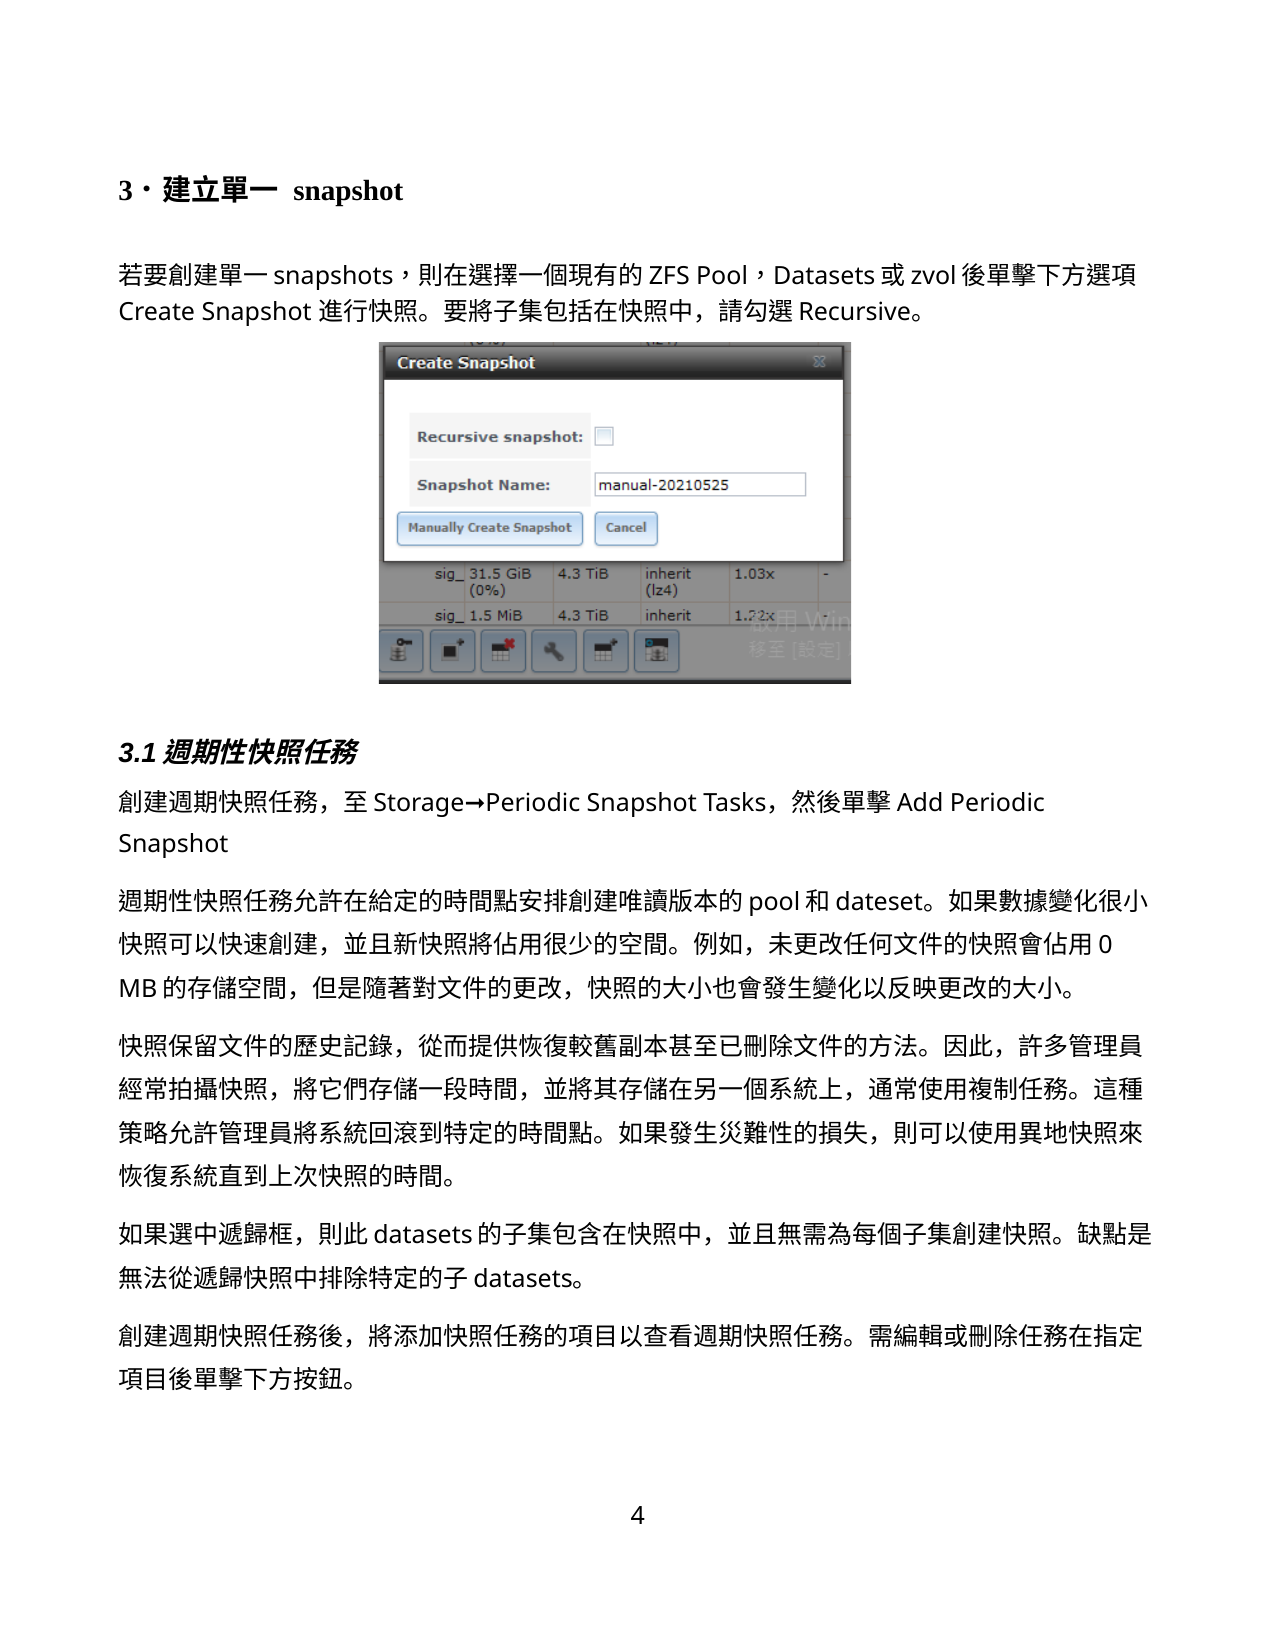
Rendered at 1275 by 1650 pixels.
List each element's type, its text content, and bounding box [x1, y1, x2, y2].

subtitle 3.1週期性快照任務 [118, 730, 1157, 770]
text 創建週期快照任務後，將添加快照任務的項目以查看週期快照任務。需編輯或刪除任務在指定項目後單擊下方按鈕。 [118, 1316, 1157, 1396]
text 如果選中遞歸框，則此datasets的子集包含在快照中，並且無需為每個子集創建快照。缺點是無法從遞歸快照中排除特定的子datasets。 [118, 1214, 1157, 1294]
text 若要創建單一snapshots，則在選擇一個現有的ZFS Pool，Datasets或zvol後單擊下方選項Create Snapshot 進行快照。要將子集包括在快照中，請勾選Recursive。 [118, 256, 1157, 328]
text 快照保留文件的歷史記錄，從而提供恢復較舊副本甚至已刪除文件的方法。因此，許多管理員經常拍攝快照，將它們存儲一段時間，並將其存儲在另一個系統上，通常使用複制任務。這種策略允許管理員將系統回滾到特定的時間點。如果發生災難性的損失，則可以使用異地快照來恢復系統直到上次快照的時間。 [118, 1026, 1157, 1193]
text 創建週期快照任務，至Storage➞Periodic Snapshot Tasks，然後單擊Add Periodic Snapshot [118, 783, 1157, 860]
subtitle 3．建立單一 snapshot [118, 167, 1157, 209]
text 週期性快照任務允許在給定的時間點安排創建唯讀版本的pool和dateset。如果數據變化很小快照可以快速創建，並且新快照將佔用很少的空間。例如，未更改任何文件的快照會佔用0 MB的存儲空間，但是隨著對文件的更改，快照的大小也會發生變化以反映更改的大小。 [118, 881, 1157, 1004]
picture [378, 342, 852, 684]
